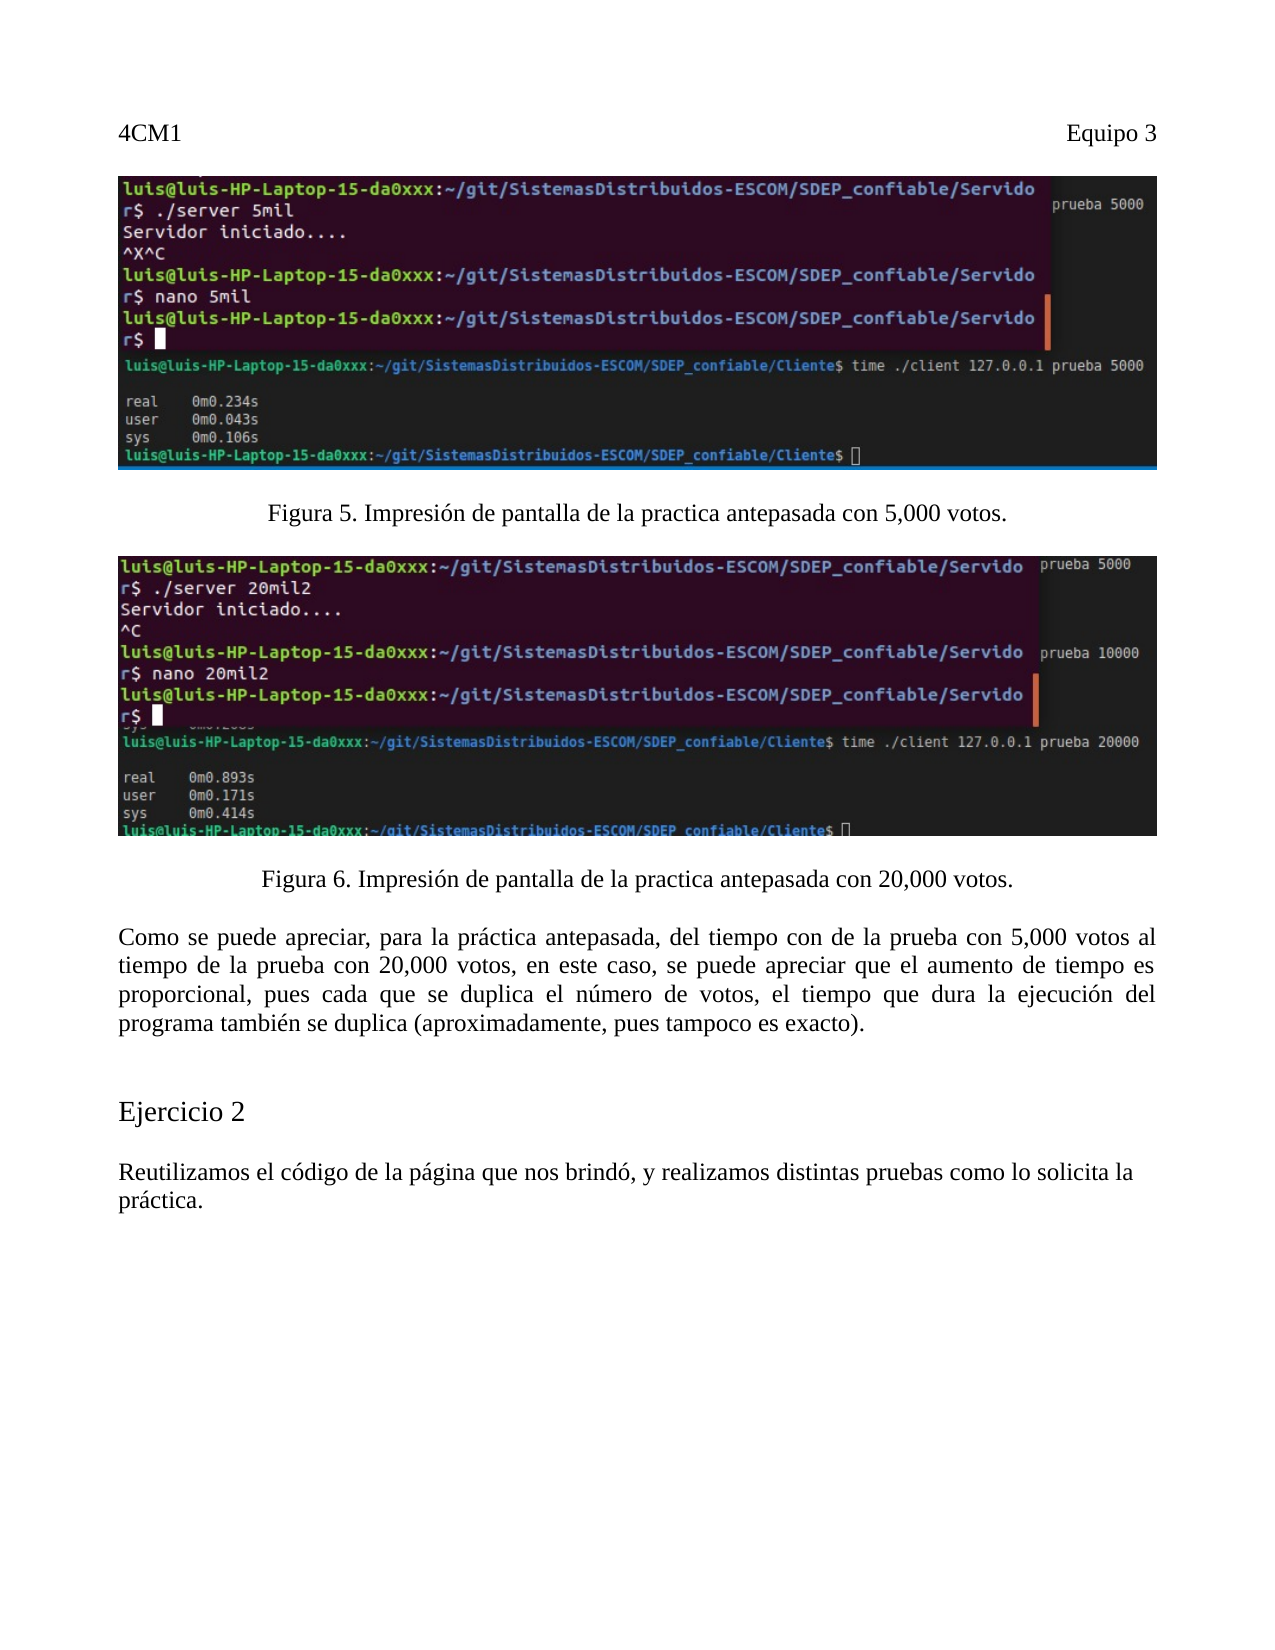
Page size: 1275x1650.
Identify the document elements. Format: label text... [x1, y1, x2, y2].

picture [118, 176, 1157, 470]
picture [118, 556, 1157, 836]
text Ejercicio 2 [118, 1094, 1157, 1128]
text Figura 6. Impresión de pantalla de la practica antepasada con 20,000 votos. [118, 864, 1157, 893]
text Figura 5. Impresión de pantalla de la practica antepasada con 5,000 votos. [118, 498, 1157, 527]
text Reutilizamos el código de la página que nos brindó, y realizamos distintas pruebas como lo solicita la práctica. [118, 1157, 1157, 1214]
text Como se puede apreciar, para la práctica antepasada, del tiempo con de la prueba con 5,000 votos al tiempo de la prueba con 20,000 votos, en este caso, se puede apreciar que el aumento de tiempo es proporcional, pues cada que se duplica el número de votos, el tiempo que dura la ejecución del programa también se duplica (aproximadamente, pues tampoco es exacto). [118, 922, 1157, 1037]
